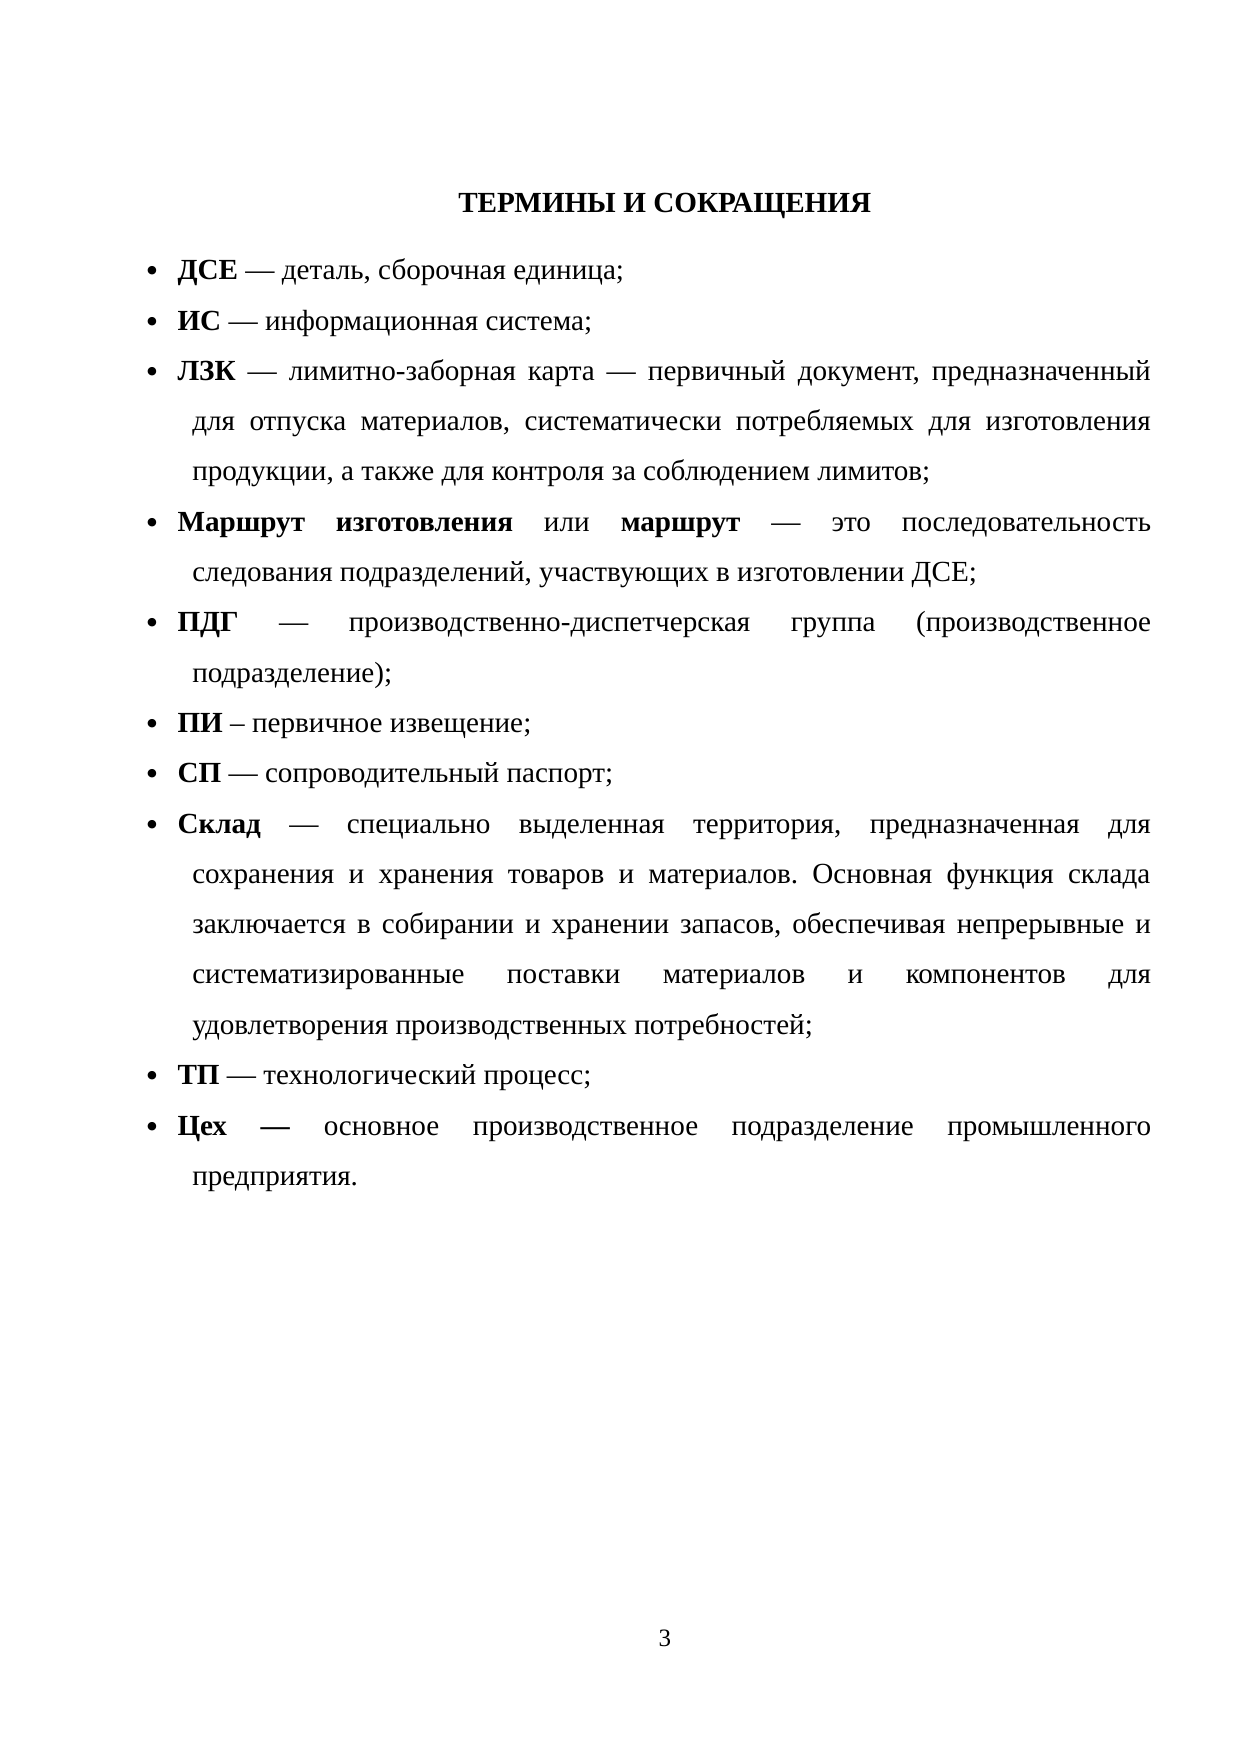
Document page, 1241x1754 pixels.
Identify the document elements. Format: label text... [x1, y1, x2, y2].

list ПИ – первичное извещение; [148, 705, 1152, 739]
list ПДГ — производственно-диспетчерская группа (производственное подразделение); [148, 604, 1152, 688]
list ДСЕ — деталь, сборочная единица; [148, 252, 1152, 286]
list ЛЗК — лимитно-заборная карта — первичный документ, предназначенный для отпуска материалов, систематически потребляемых для изготовления продукции, а также для контроля за соблюдением лимитов; [148, 353, 1152, 487]
list ТП — технологический процесс; [148, 1057, 1152, 1091]
list Маршрут изготовления или маршрут — это последовательность следования подразделений, участвующих в изготовлении ДСЕ; [148, 504, 1152, 588]
list ИС — информационная система; [148, 303, 1152, 336]
list Цех — основное производственное подразделение промышленного предприятия. [148, 1108, 1152, 1191]
list СП — сопроводительный паспорт; [148, 755, 1152, 789]
list ТЕРМИНЫ И СОКРАЩЕНИЯ [177, 185, 1152, 219]
list Склад — специально выделенная территория, предназначенная для сохранения и хранения товаров и материалов. Основная функция склада заключается в собирании и хранении запасов, обеспечивая непрерывные и систематизированные поставки материалов и компонентов для удовлетворения производственных потребностей; [148, 806, 1152, 1041]
